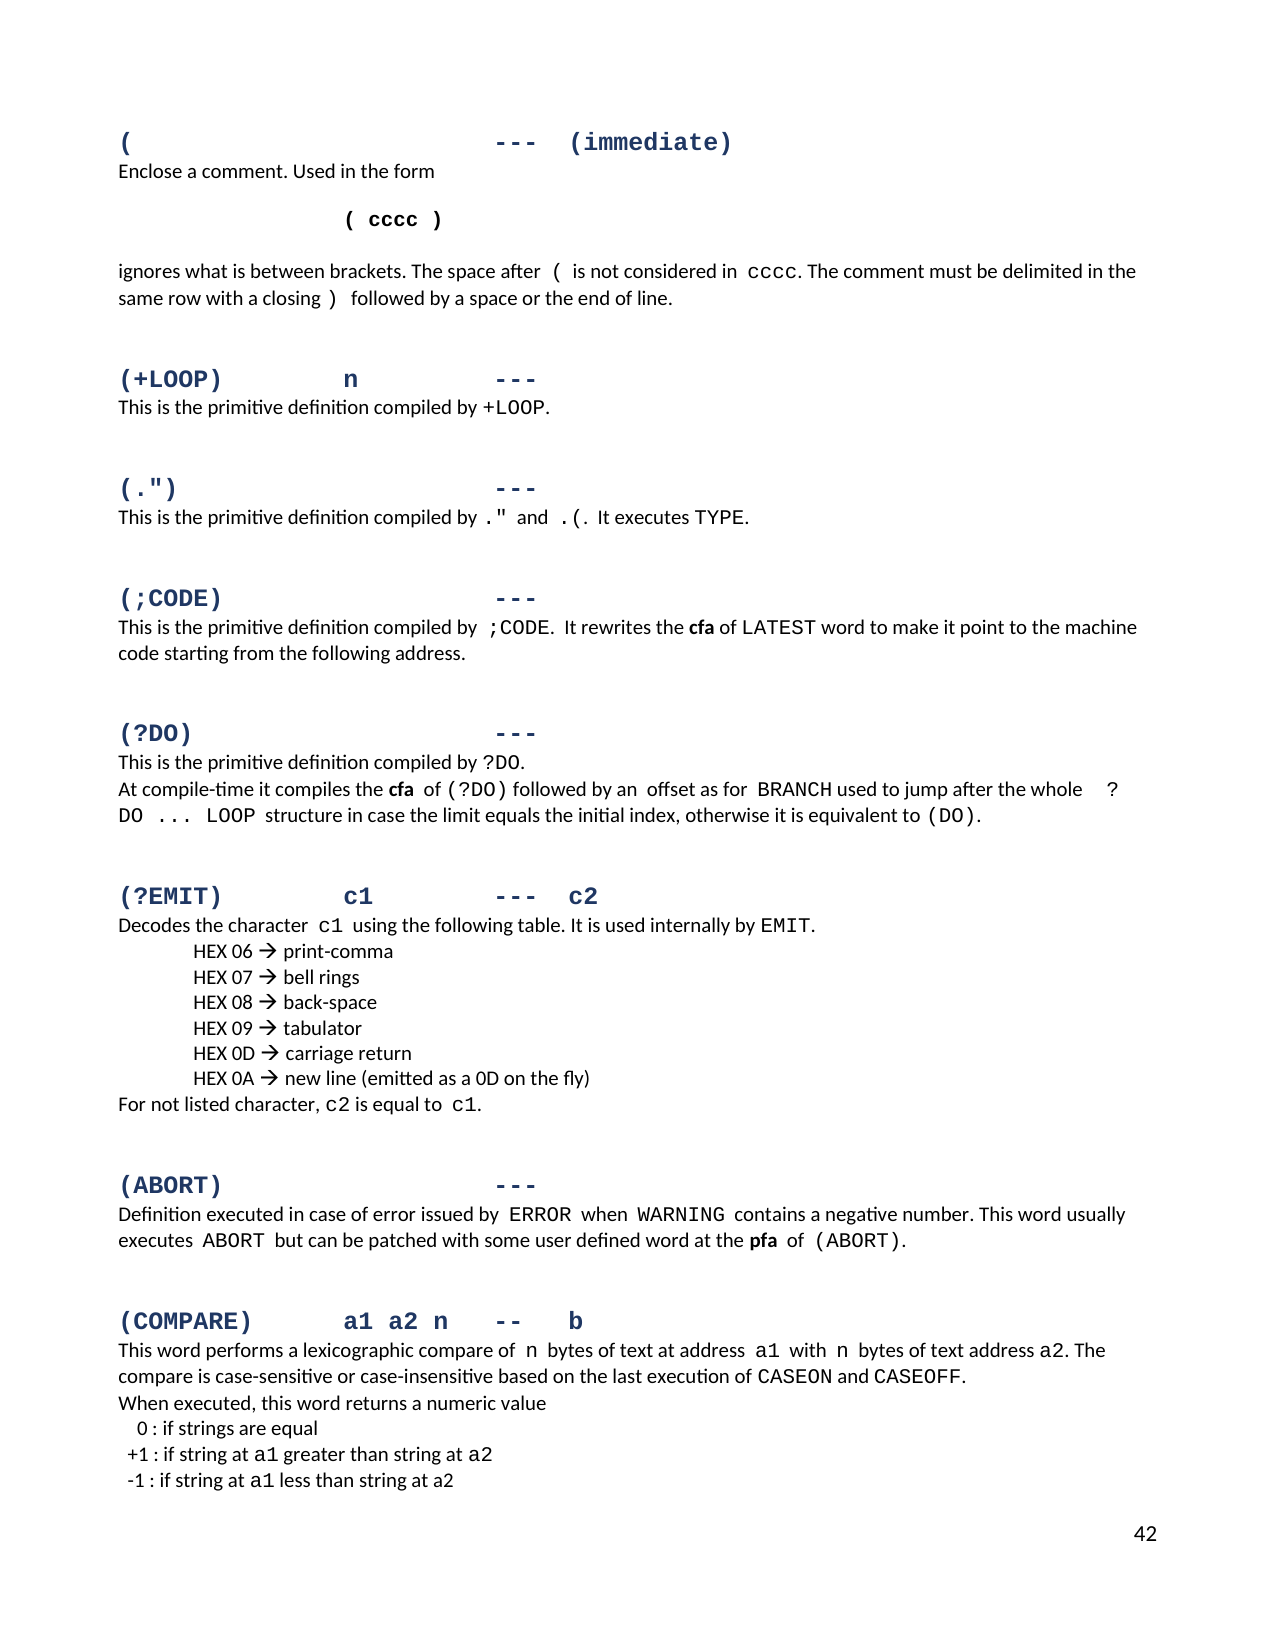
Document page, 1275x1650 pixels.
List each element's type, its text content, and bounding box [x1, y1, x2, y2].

subtitle (ABORT) --- [118, 1172, 1157, 1201]
text +1 : if string at a1 greater than string at a2 [118, 1441, 1157, 1467]
subtitle (COMPARE) a1 a2 n -- b [118, 1309, 1157, 1337]
text 0 : if strings are equal [118, 1415, 1157, 1441]
subtitle (.") --- [118, 476, 1157, 504]
text HEX 09  tabulator [118, 1015, 1157, 1040]
text When executed, this word returns a numeric value [118, 1390, 1157, 1415]
subtitle (+LOOP) n --- [118, 366, 1157, 394]
text At compile-time it compiles the cfa of (?DO) followed by an offset as for BRANCH used to jump after the whole ?DO ... LOOP structure in case the limit equals the initial index, otherwise it is equivalent to (DO). [118, 776, 1157, 829]
text Definition executed in case of error issued by ERROR when WARNING contains a negative number. This word usually executes ABORT but can be patched with some user defined word at the pfa of (ABORT). [118, 1201, 1157, 1254]
text HEX 0A  new line (emitted as a 0D on the fly) [118, 1066, 1157, 1091]
subtitle (?EMIT) c1 --- c2 [118, 884, 1157, 912]
text Decodes the character c1 using the following table. It is used internally by EMIT. [118, 912, 1157, 938]
subtitle (;CODE) --- [118, 586, 1157, 614]
subtitle ( --- (immediate) [118, 130, 1157, 158]
text ignores what is between brackets. The space after ( is not considered in cccc. The comment must be delimited in the same row with a closing ) followed by a space or the end of line. [118, 258, 1157, 311]
text This is the primitive definition compiled by ?DO. [118, 749, 1157, 776]
text HEX 08  back-space [118, 989, 1157, 1015]
text This word performs a lexicographic compare of n bytes of text at address a1 with n bytes of text address a2. The compare is case-sensitive or case-insensitive based on the last execution of CASEON and CASEOFF. [118, 1337, 1157, 1390]
text This is the primitive definition compiled by +LOOP. [118, 394, 1157, 421]
text HEX 07  bell rings [118, 964, 1157, 989]
text This is the primitive definition compiled by ;CODE. It rewrites the cfa of LATEST word to make it point to the machine code starting from the following address. [118, 614, 1157, 666]
text Enclose a comment. Used in the form [118, 158, 1157, 184]
text This is the primitive definition compiled by ." and .(. It executes TYPE. [118, 504, 1157, 531]
subtitle (?DO) --- [118, 721, 1157, 749]
text HEX 06  print-comma [118, 938, 1157, 964]
text For not listed character, c2 is equal to c1. [118, 1091, 1157, 1117]
text ( cccc ) [118, 209, 1157, 233]
text HEX 0D  carriage return [118, 1040, 1157, 1066]
text -1 : if string at a1 less than string at a2 [118, 1467, 1157, 1494]
